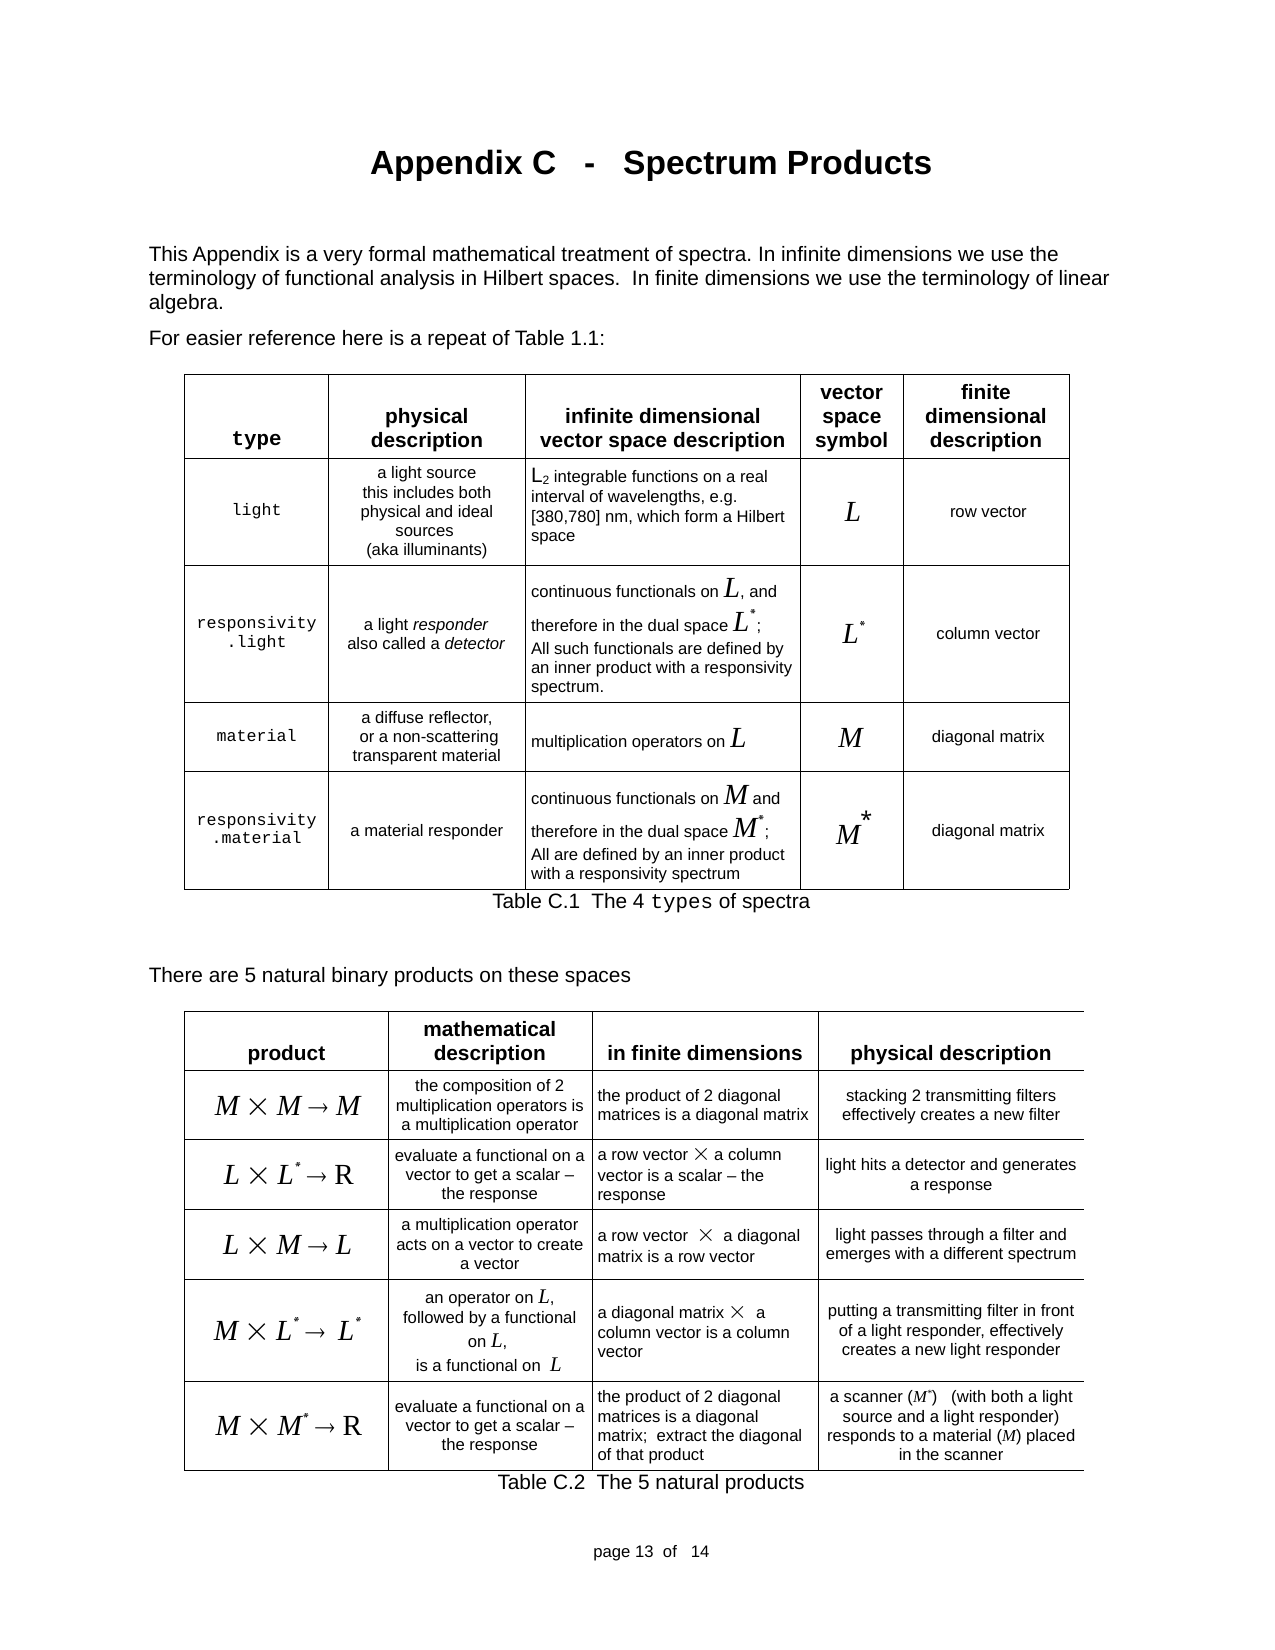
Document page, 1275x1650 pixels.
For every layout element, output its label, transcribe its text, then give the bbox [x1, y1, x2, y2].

table_cell responsivity .material [185, 772, 328, 889]
table_cell a light source this includes both physical and ideal sources (aka illuminants) [329, 459, 525, 565]
table_cell continuous functionals on L, and therefore in the dual space L*; All such functionals are defined by an inner product with a responsivity spectrum. [526, 566, 800, 702]
table_cell L2 integrable functions on a real interval of wavelengths, e.g. [380,780] nm, which form a Hilbert space [526, 459, 800, 565]
text There are 5 natural binary products on these spaces [148, 963, 1153, 987]
table_header physical description [819, 1012, 1084, 1070]
table_cell M  M  M [185, 1071, 388, 1139]
text Table C.2 The 5 natural products [148, 1470, 1153, 1494]
table_cell column vector [904, 566, 1069, 702]
table_header mathematical description [389, 1012, 592, 1070]
subtitle Appendix C - Spectrum Products [148, 143, 1153, 182]
table_cell a diagonal matrix  a column vector is a column vector [593, 1280, 818, 1381]
table_cell the product of 2 diagonal matrices is a diagonal matrix [593, 1071, 818, 1139]
table_cell diagonal matrix [904, 703, 1069, 771]
table_header product [185, 1012, 388, 1070]
table_header infinite dimensional vector space description [526, 375, 800, 457]
table_cell M  L*  L* [185, 1280, 388, 1381]
table_cell responsivity .light [185, 566, 328, 702]
table_cell M* [801, 772, 903, 889]
table_header in finite dimensions [593, 1012, 818, 1070]
table_cell an operator on L, followed by a functional on L, is a functional on L [389, 1280, 592, 1381]
table_cell stacking 2 transmitting filters effectively creates a new filter [819, 1071, 1084, 1139]
table_cell L [801, 459, 903, 565]
table_cell the composition of 2 multiplication operators is a multiplication operator [389, 1071, 592, 1139]
text For easier reference here is a repeat of Table 1.1: [148, 326, 1153, 350]
table_cell light hits a detector and generates a response [819, 1140, 1084, 1209]
text This Appendix is a very formal mathematical treatment of spectra. In infinite dimensions we use the terminology of functional analysis in Hilbert spaces. In finite dimensions we use the terminology of linear algebra. [148, 242, 1153, 314]
table_cell a row vector  a diagonal matrix is a row vector [593, 1210, 818, 1278]
table_cell M  M*  R [185, 1382, 388, 1469]
table_cell evaluate a functional on a vector to get a scalar – the response [389, 1140, 592, 1209]
table_cell the product of 2 diagonal matrices is a diagonal matrix; extract the diagonal of that product [593, 1382, 818, 1469]
table_cell row vector [904, 459, 1069, 565]
table_cell putting a transmitting filter in front of a light responder, effectively creates a new light responder [819, 1280, 1084, 1381]
table_cell a multiplication operator acts on a vector to create a vector [389, 1210, 592, 1278]
table_cell multiplication operators on L [526, 703, 800, 771]
table_cell light passes through a filter and emerges with a different spectrum [819, 1210, 1084, 1278]
table_cell M [801, 703, 903, 771]
table_cell evaluate a functional on a vector to get a scalar – the response [389, 1382, 592, 1469]
table_cell a light responder also called a detector [329, 566, 525, 702]
table_cell a scanner (M*) (with both a light source and a light responder) responds to a material (M) placed in the scanner [819, 1382, 1084, 1469]
table_header physical description [329, 375, 525, 457]
table_cell diagonal matrix [904, 772, 1069, 889]
table_cell light [185, 459, 328, 565]
table_cell continuous functionals on M and therefore in the dual space M*; All are defined by an inner product with a responsivity spectrum [526, 772, 800, 889]
table_cell L  M  L [185, 1210, 388, 1278]
table_cell L  L*  R [185, 1140, 388, 1209]
table_header vector space symbol [801, 375, 903, 457]
table_cell material [185, 703, 328, 771]
table_cell a material responder [329, 772, 525, 889]
table_header type [185, 375, 328, 457]
table_cell a row vector  a column vector is a scalar – the response [593, 1140, 818, 1209]
text Table C.1 The 4 types of spectra [148, 889, 1153, 915]
table_cell a diffuse reflector, or a non-scattering transparent material [329, 703, 525, 771]
table_header finite dimensional description [904, 375, 1069, 457]
table_cell L* [801, 566, 903, 702]
